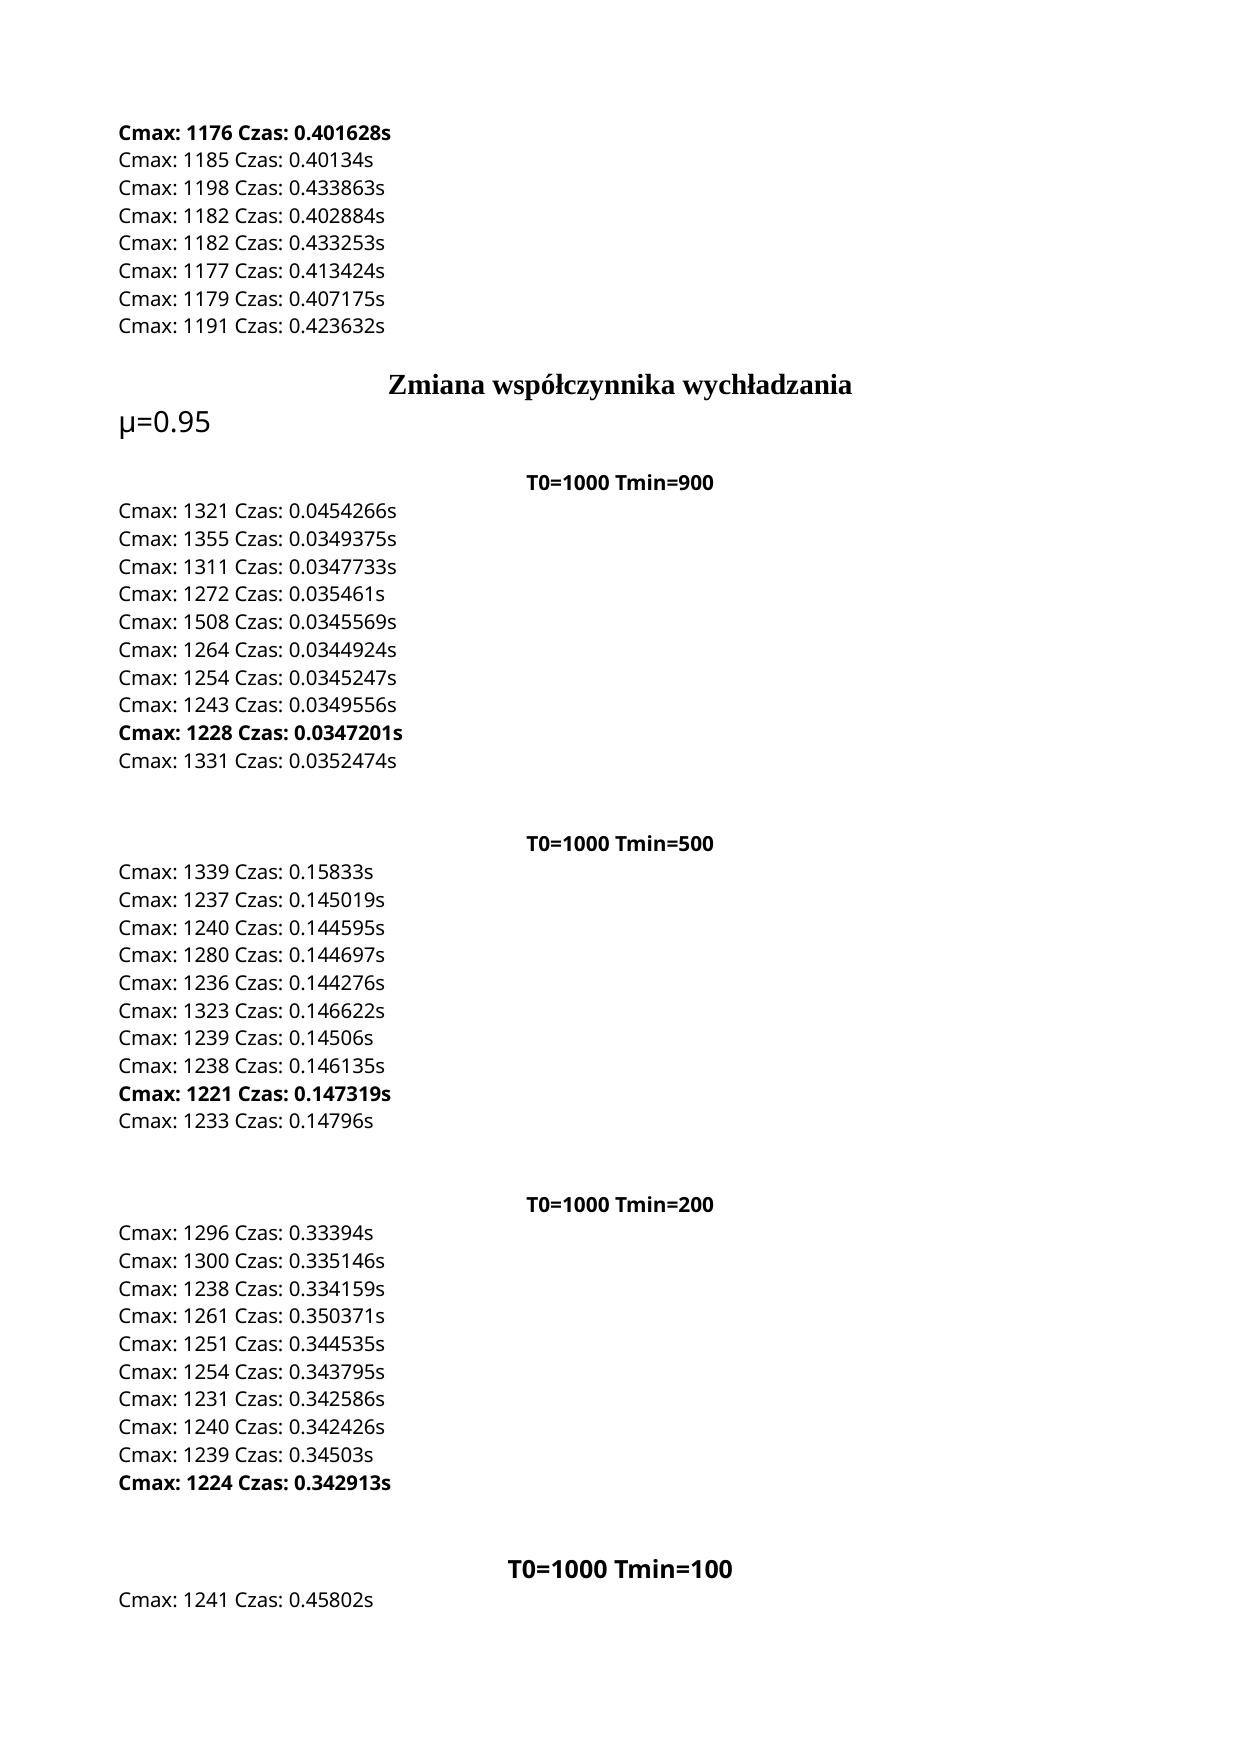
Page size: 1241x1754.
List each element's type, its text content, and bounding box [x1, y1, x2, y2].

text Cmax: 1241 Czas: 0.45802s [118, 1585, 1122, 1613]
text Cmax: 1264 Czas: 0.0344924s [118, 635, 1122, 663]
text Cmax: 1239 Czas: 0.34503s [118, 1440, 1122, 1468]
text Cmax: 1323 Czas: 0.146622s [118, 996, 1122, 1024]
text T0=1000 Tmin=900 [118, 468, 1122, 497]
text Cmax: 1182 Czas: 0.402884s [118, 201, 1122, 229]
text Cmax: 1176 Czas: 0.401628s [118, 118, 1122, 146]
text Cmax: 1239 Czas: 0.14506s [118, 1024, 1122, 1052]
text Cmax: 1231 Czas: 0.342586s [118, 1385, 1122, 1413]
text Cmax: 1508 Czas: 0.0345569s [118, 608, 1122, 635]
text Cmax: 1251 Czas: 0.344535s [118, 1329, 1122, 1357]
text Cmax: 1355 Czas: 0.0349375s [118, 524, 1122, 552]
text Cmax: 1261 Czas: 0.350371s [118, 1302, 1122, 1329]
text Cmax: 1272 Czas: 0.035461s [118, 580, 1122, 608]
text Cmax: 1321 Czas: 0.0454266s [118, 497, 1122, 524]
text Cmax: 1182 Czas: 0.433253s [118, 229, 1122, 257]
text Zmiana współczynnika wychładzania [118, 367, 1122, 401]
text Cmax: 1233 Czas: 0.14796s [118, 1107, 1122, 1135]
text Cmax: 1185 Czas: 0.40134s [118, 146, 1122, 173]
text Cmax: 1179 Czas: 0.407175s [118, 284, 1122, 312]
text Cmax: 1228 Czas: 0.0347201s [118, 718, 1122, 746]
text Cmax: 1240 Czas: 0.342426s [118, 1413, 1122, 1440]
text Cmax: 1280 Czas: 0.144697s [118, 941, 1122, 969]
text Cmax: 1300 Czas: 0.335146s [118, 1246, 1122, 1274]
text Cmax: 1191 Czas: 0.423632s [118, 312, 1122, 340]
text Cmax: 1224 Czas: 0.342913s [118, 1468, 1122, 1496]
text Cmax: 1236 Czas: 0.144276s [118, 969, 1122, 996]
text Cmax: 1254 Czas: 0.343795s [118, 1357, 1122, 1385]
text Cmax: 1311 Czas: 0.0347733s [118, 552, 1122, 580]
text T0=1000 Tmin=200 [118, 1190, 1122, 1219]
text Cmax: 1238 Czas: 0.146135s [118, 1052, 1122, 1079]
text Cmax: 1238 Czas: 0.334159s [118, 1274, 1122, 1302]
text Cmax: 1243 Czas: 0.0349556s [118, 691, 1122, 718]
text Cmax: 1296 Czas: 0.33394s [118, 1219, 1122, 1246]
text Cmax: 1331 Czas: 0.0352474s [118, 746, 1122, 774]
text T0=1000 Tmin=500 [118, 829, 1122, 858]
text Cmax: 1177 Czas: 0.413424s [118, 257, 1122, 284]
text Cmax: 1221 Czas: 0.147319s [118, 1079, 1122, 1107]
text μ=0.95 [118, 401, 1122, 441]
text Cmax: 1198 Czas: 0.433863s [118, 173, 1122, 201]
text Cmax: 1254 Czas: 0.0345247s [118, 663, 1122, 691]
text Cmax: 1237 Czas: 0.145019s [118, 886, 1122, 913]
text Cmax: 1240 Czas: 0.144595s [118, 913, 1122, 941]
text T0=1000 Tmin=100 [118, 1551, 1122, 1585]
text Cmax: 1339 Czas: 0.15833s [118, 858, 1122, 886]
